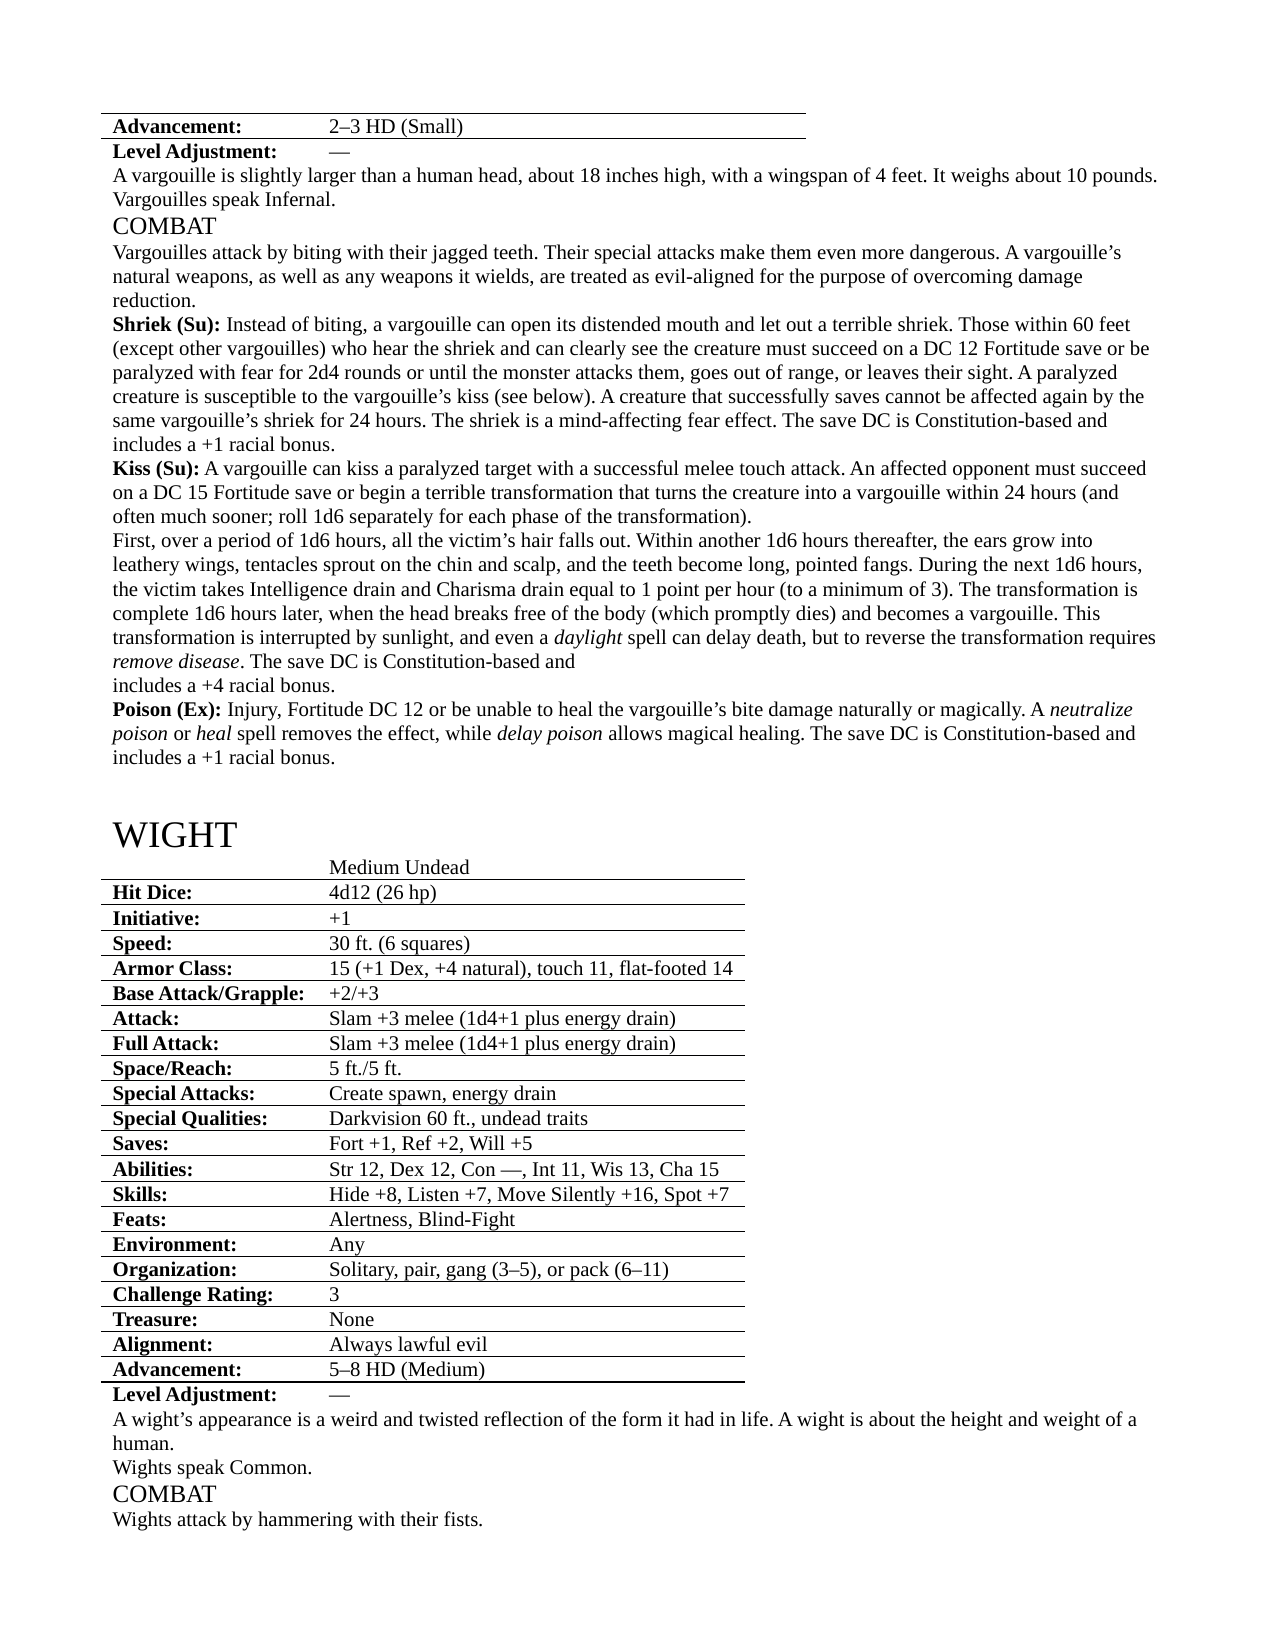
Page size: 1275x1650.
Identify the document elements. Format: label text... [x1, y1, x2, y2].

table_cell Advancement: [101, 1357, 318, 1381]
table_cell Speed: [101, 931, 318, 954]
table_cell Abilities: [101, 1156, 318, 1181]
text Poison (Ex): Injury, Fortitude DC 12 or be unable to heal the vargouille’s bite damage naturally or magically. A neutralize poison or heal spell removes the effect, while delay poison allows magical healing. The save DC is Constitution-based and includes a +1 racial bonus. [112, 697, 1162, 769]
table_cell Full Attack: [101, 1031, 318, 1055]
table_cell Initiative: [101, 905, 318, 929]
table_cell +1 [318, 905, 745, 929]
table_cell Saves: [101, 1131, 318, 1155]
table_cell Environment: [101, 1232, 318, 1256]
table_cell 4d12 (26 hp) [318, 880, 745, 904]
text Vargouilles speak Infernal. [112, 187, 1162, 211]
table_cell Alertness, Blind-Fight [318, 1207, 745, 1231]
text WIGHT [112, 812, 1162, 855]
text COMBAT [112, 211, 1162, 239]
text Wights speak Common. [112, 1454, 1162, 1479]
text includes a +4 racial bonus. [112, 673, 1162, 697]
table_cell Space/Reach: [101, 1056, 318, 1080]
table_cell 3 [318, 1282, 745, 1306]
table_cell Organization: [101, 1257, 318, 1281]
table_cell Attack: [101, 1006, 318, 1030]
table_cell — [318, 1383, 745, 1406]
table_cell Base Attack/Grapple: [101, 981, 318, 1005]
table_cell 30 ft. (6 squares) [318, 931, 745, 954]
text Shriek (Su): Instead of biting, a vargouille can open its distended mouth and let out a terrible shriek. Those within 60 feet (except other vargouilles) who hear the shriek and can clearly see the creature must succeed on a DC 12 Fortitude save or be paralyzed with fear for 2d4 rounds or until the monster attacks them, goes out of range, or leaves their sight. A paralyzed creature is susceptible to the vargouille’s kiss (see below). A creature that successfully saves cannot be affected again by the same vargouille’s shriek for 24 hours. The shriek is a mind-affecting fear effect. The save DC is Constitution-based and includes a +1 racial bonus. [112, 312, 1162, 456]
table_cell 2–3 HD (Small) [318, 114, 806, 138]
table_cell Feats: [101, 1207, 318, 1231]
table_cell 5–8 HD (Medium) [318, 1357, 745, 1381]
table_cell Level Adjustment: [101, 139, 318, 163]
table_cell None [318, 1307, 745, 1331]
table_cell Level Adjustment: [101, 1383, 318, 1406]
table_cell Any [318, 1232, 745, 1256]
table_cell +2/+3 [318, 981, 745, 1005]
table_cell Slam +3 melee (1d4+1 plus energy drain) [318, 1006, 745, 1030]
text First, over a period of 1d6 hours, all the victim’s hair falls out. Within another 1d6 hours thereafter, the ears grow into leathery wings, tentacles sprout on the chin and scalp, and the teeth become long, pointed fangs. During the next 1d6 hours, the victim takes Intelligence drain and Charisma drain equal to 1 point per hour (to a minimum of 3). The transformation is complete 1d6 hours later, when the head breaks free of the body (which promptly dies) and becomes a vargouille. This transformation is interrupted by sunlight, and even a daylight spell can delay death, but to reverse the transformation requires remove disease. The save DC is Constitution-based and [112, 528, 1162, 673]
table_header Medium Undead [318, 855, 745, 879]
text COMBAT [112, 1479, 1162, 1507]
text A wight’s appearance is a weird and twisted reflection of the form it had in life. A wight is about the height and weight of a human. [112, 1406, 1162, 1454]
table_header [101, 855, 318, 879]
table_cell Hide +8, Listen +7, Move Silently +16, Spot +7 [318, 1182, 745, 1206]
table_cell Alignment: [101, 1332, 318, 1356]
table_cell 15 (+1 Dex, +4 natural), touch 11, flat-footed 14 [318, 956, 745, 980]
table_cell Advancement: [101, 114, 318, 138]
table_cell Armor Class: [101, 956, 318, 980]
table_cell Treasure: [101, 1307, 318, 1331]
table_cell Str 12, Dex 12, Con —, Int 11, Wis 13, Cha 15 [318, 1156, 745, 1181]
table_cell — [318, 139, 806, 163]
table_cell Skills: [101, 1182, 318, 1206]
text Kiss (Su): A vargouille can kiss a paralyzed target with a successful melee touch attack. An affected opponent must succeed on a DC 15 Fortitude save or begin a terrible transformation that turns the creature into a vargouille within 24 hours (and often much sooner; roll 1d6 separately for each phase of the transformation). [112, 456, 1162, 528]
text Vargouilles attack by biting with their jagged teeth. Their special attacks make them even more dangerous. A vargouille’s natural weapons, as well as any weapons it wields, are treated as evil-aligned for the purpose of overcoming damage reduction. [112, 239, 1162, 312]
table_cell Fort +1, Ref +2, Will +5 [318, 1131, 745, 1155]
table_cell Special Attacks: [101, 1081, 318, 1105]
table_cell 5 ft./5 ft. [318, 1056, 745, 1080]
table_cell Create spawn, energy drain [318, 1081, 745, 1105]
table_cell Hit Dice: [101, 880, 318, 904]
table_cell Slam +3 melee (1d4+1 plus energy drain) [318, 1031, 745, 1055]
text Wights attack by hammering with their fists. [112, 1507, 1162, 1531]
table_cell Darkvision 60 ft., undead traits [318, 1106, 745, 1130]
table_cell Always lawful evil [318, 1332, 745, 1356]
table_cell Solitary, pair, gang (3–5), or pack (6–11) [318, 1257, 745, 1281]
text A vargouille is slightly larger than a human head, about 18 inches high, with a wingspan of 4 feet. It weighs about 10 pounds. [112, 163, 1162, 187]
table_cell Special Qualities: [101, 1106, 318, 1130]
table_cell Challenge Rating: [101, 1282, 318, 1306]
